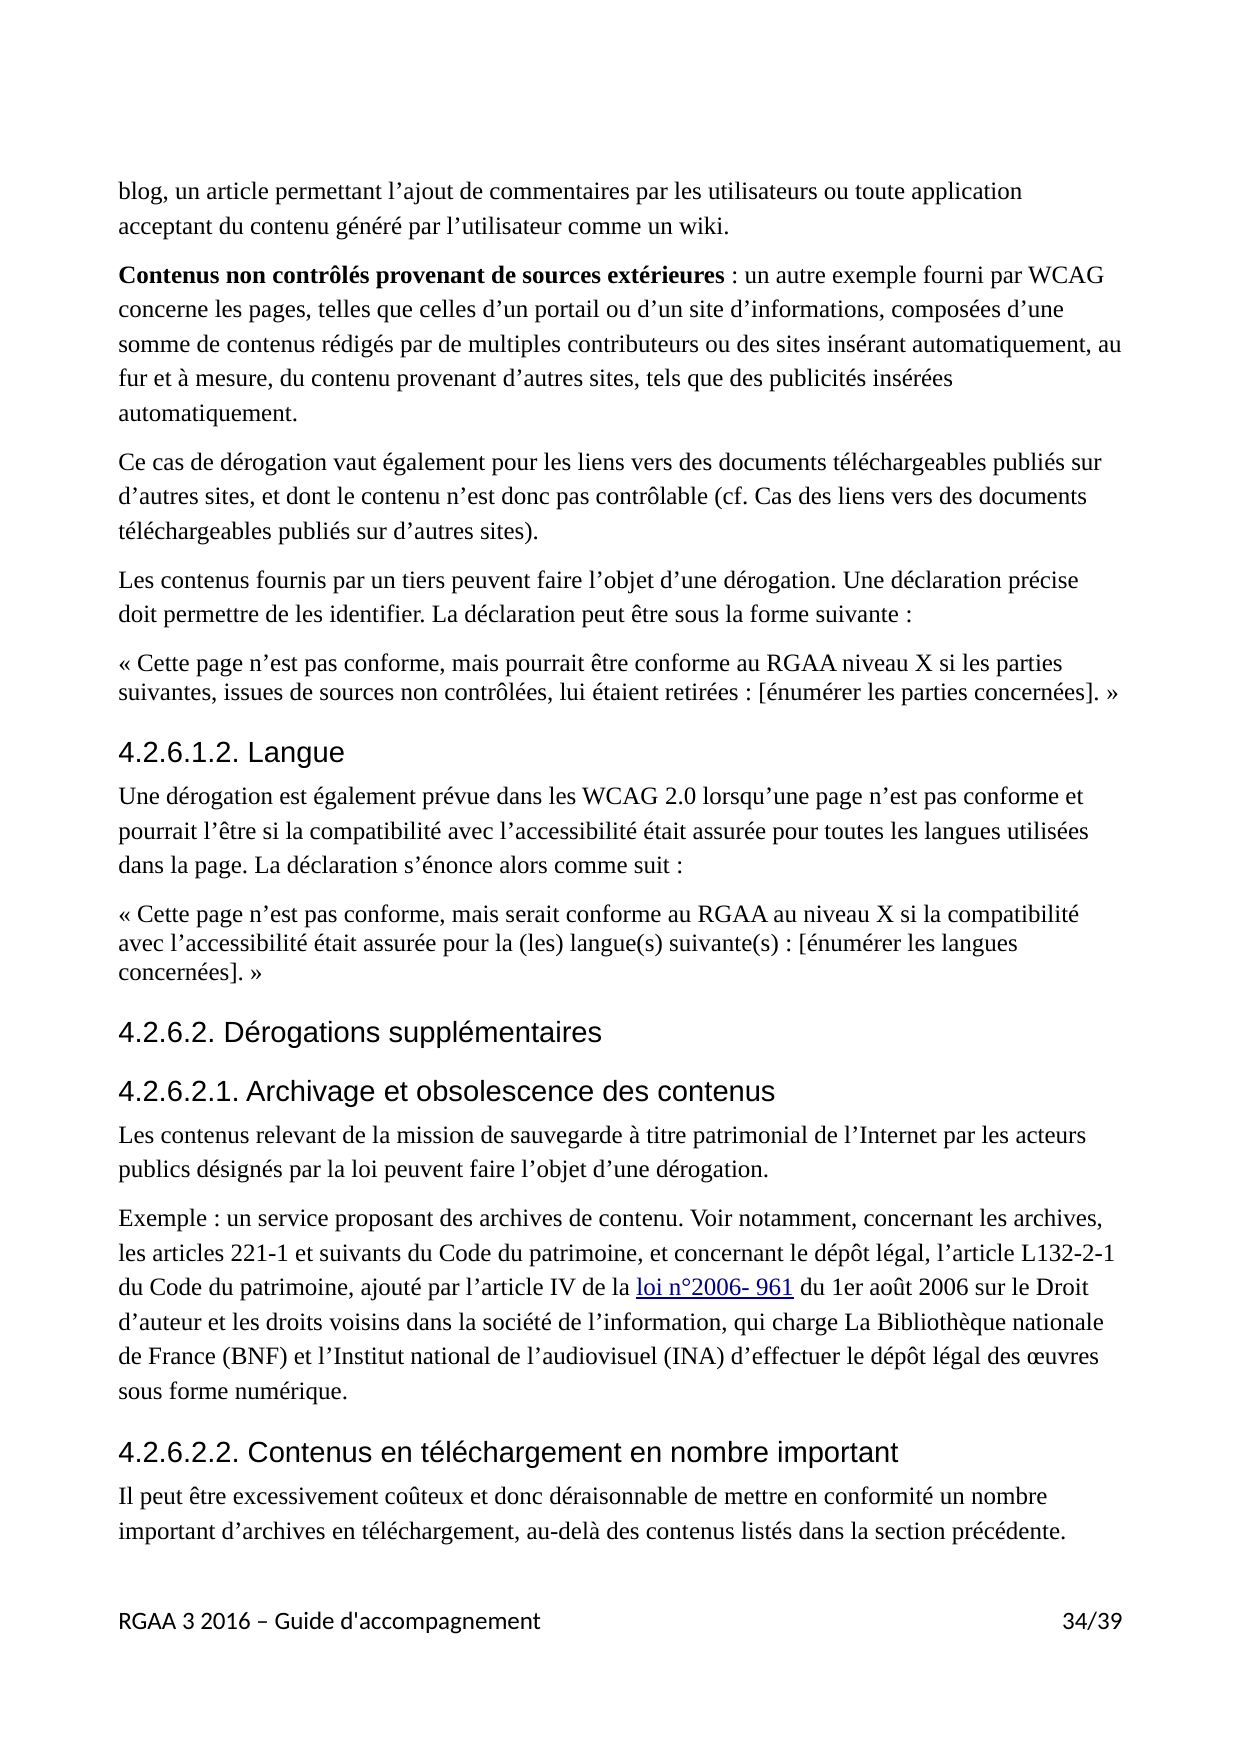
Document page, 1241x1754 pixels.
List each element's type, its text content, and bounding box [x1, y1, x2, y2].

text « Cette page n’est pas conforme, mais pourrait être conforme au RGAA niveau X si les parties suivantes, issues de sources non contrôlées, lui étaient retirées : [énumérer les parties concernées]. » [118, 648, 1122, 706]
text Il peut être excessivement coûteux et donc déraisonnable de mettre en conformité un nombre important d’archives en téléchargement, au-delà des contenus listés dans la section précédente. [118, 1481, 1122, 1544]
text « Cette page n’est pas conforme, mais serait conforme au RGAA au niveau X si la compatibilité avec l’accessibilité était assurée pour la (les) langue(s) suivante(s) : [énumérer les langues concernées]. » [118, 899, 1122, 986]
subtitle 4.2.6.2.2. Contenus en téléchargement en nombre important [118, 1435, 1122, 1469]
subtitle 4.2.6.1.2. Langue [118, 735, 1122, 769]
text Ce cas de dérogation vaut également pour les liens vers des documents téléchargeables publiés sur d’autres sites, et dont le contenu n’est donc pas contrôlable (cf. Cas des liens vers des documents téléchargeables publiés sur d’autres sites). [118, 447, 1122, 544]
text Les contenus relevant de la mission de sauvegarde à titre patrimonial de l’Internet par les acteurs publics désignés par la loi peuvent faire l’objet d’une dérogation. [118, 1120, 1122, 1183]
subtitle 4.2.6.2.1. Archivage et obsolescence des contenus [118, 1074, 1122, 1107]
text Une dérogation est également prévue dans les WCAG 2.0 lorsqu’une page n’est pas conforme et pourrait l’être si la compatibilité avec l’accessibilité était assurée pour toutes les langues utilisées dans la page. La déclaration s’énonce alors comme suit : [118, 781, 1122, 879]
text Les contenus fournis par un tiers peuvent faire l’objet d’une dérogation. Une déclaration précise doit permettre de les identifier. La déclaration peut être sous la forme suivante : [118, 565, 1122, 628]
text Contenus non contrôlés provenant de sources extérieures : un autre exemple fourni par WCAG concerne les pages, telles que celles d’un portail ou d’un site d’informations, composées d’une somme de contenus rédigés par de multiples contributeurs ou des sites insérant automatiquement, au fur et à mesure, du contenu provenant d’autres sites, tels que des publicités insérées automatiquement. [118, 260, 1122, 427]
subtitle 4.2.6.2. Dérogations supplémentaires [118, 1015, 1122, 1049]
text Exemple : un service proposant des archives de contenu. Voir notamment, concernant les archives, les articles 221-1 et suivants du Code du patrimoine, et concernant le dépôt légal, l’article L132-2-1 du Code du patrimoine, ajouté par l’article IV de la loi n°2006- 961 du 1er août 2006 sur le Droit d’auteur et les droits voisins dans la société de l’information, qui charge La Bibliothèque nationale de France (BNF) et l’Institut national de l’audiovisuel (INA) d’effectuer le dépôt légal des œuvres sous forme numérique. [118, 1203, 1122, 1404]
text blog, un article permettant l’ajout de commentaires par les utilisateurs ou toute application acceptant du contenu généré par l’utilisateur comme un wiki. [118, 176, 1122, 239]
